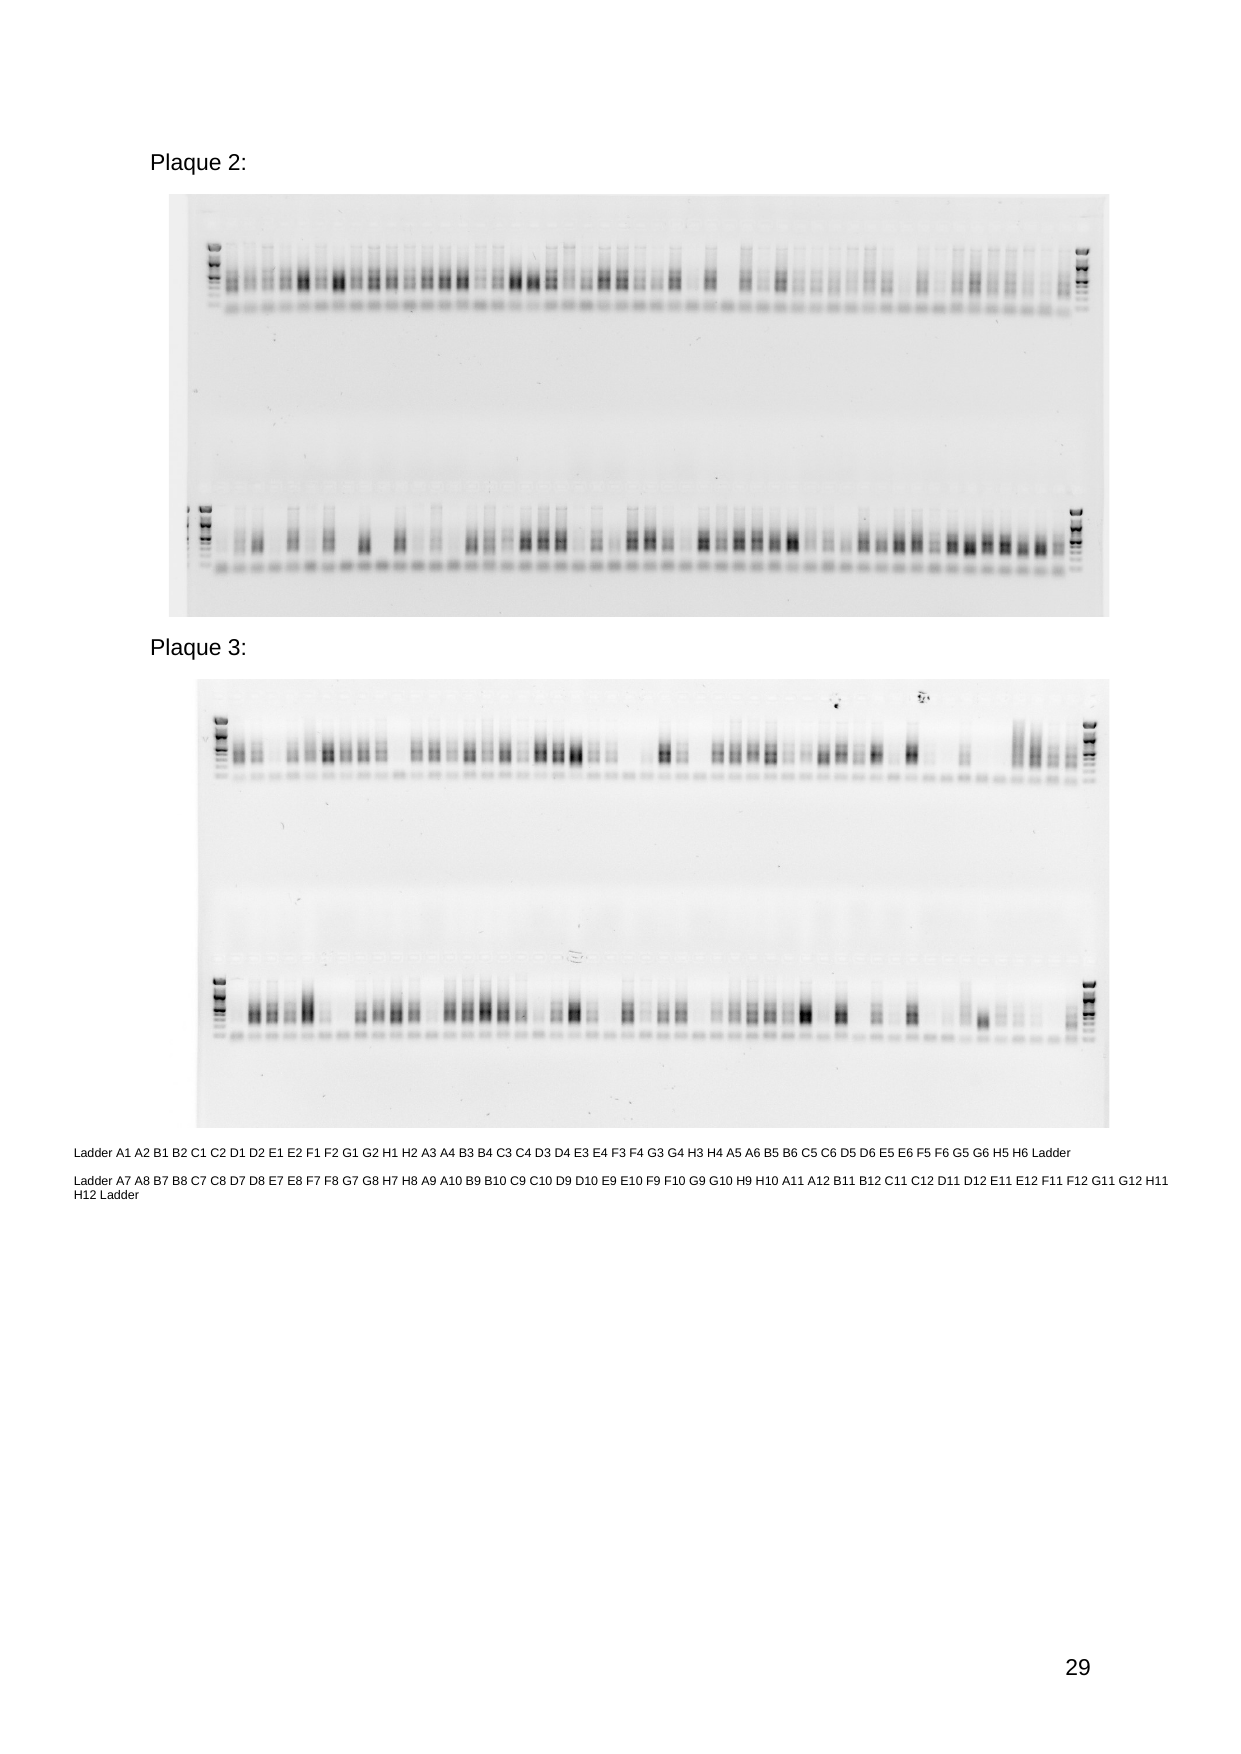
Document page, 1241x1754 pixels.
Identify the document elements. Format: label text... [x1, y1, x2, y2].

picture [168, 194, 1110, 617]
text Plaque 3: [150, 635, 1091, 1147]
picture [168, 679, 1110, 1128]
text Ladder A1 A2 B1 B2 C1 C2 D1 D2 E1 E2 F1 F2 G1 G2 H1 H2 A3 A4 B3 B4 C3 C4 D3 D4 E3 E4 F3 F4 G3 G4 H3 H4 A5 A6 B5 B6 C5 C6 D5 D6 E5 E6 F5 F6 G5 G6 H5 H6 Ladder [73, 1147, 1195, 1161]
text Plaque 2: [150, 150, 1091, 176]
text Ladder A7 A8 B7 B8 C7 C8 D7 D8 E7 E8 F7 F8 G7 G8 H7 H8 A9 A10 B9 B10 C9 C10 D9 D10 E9 E10 F9 F10 G9 G10 H9 H10 A11 A12 B11 B12 C11 C12 D11 D12 E11 E12 F11 F12 G11 G12 H11 H12 Ladder [73, 1174, 1195, 1202]
